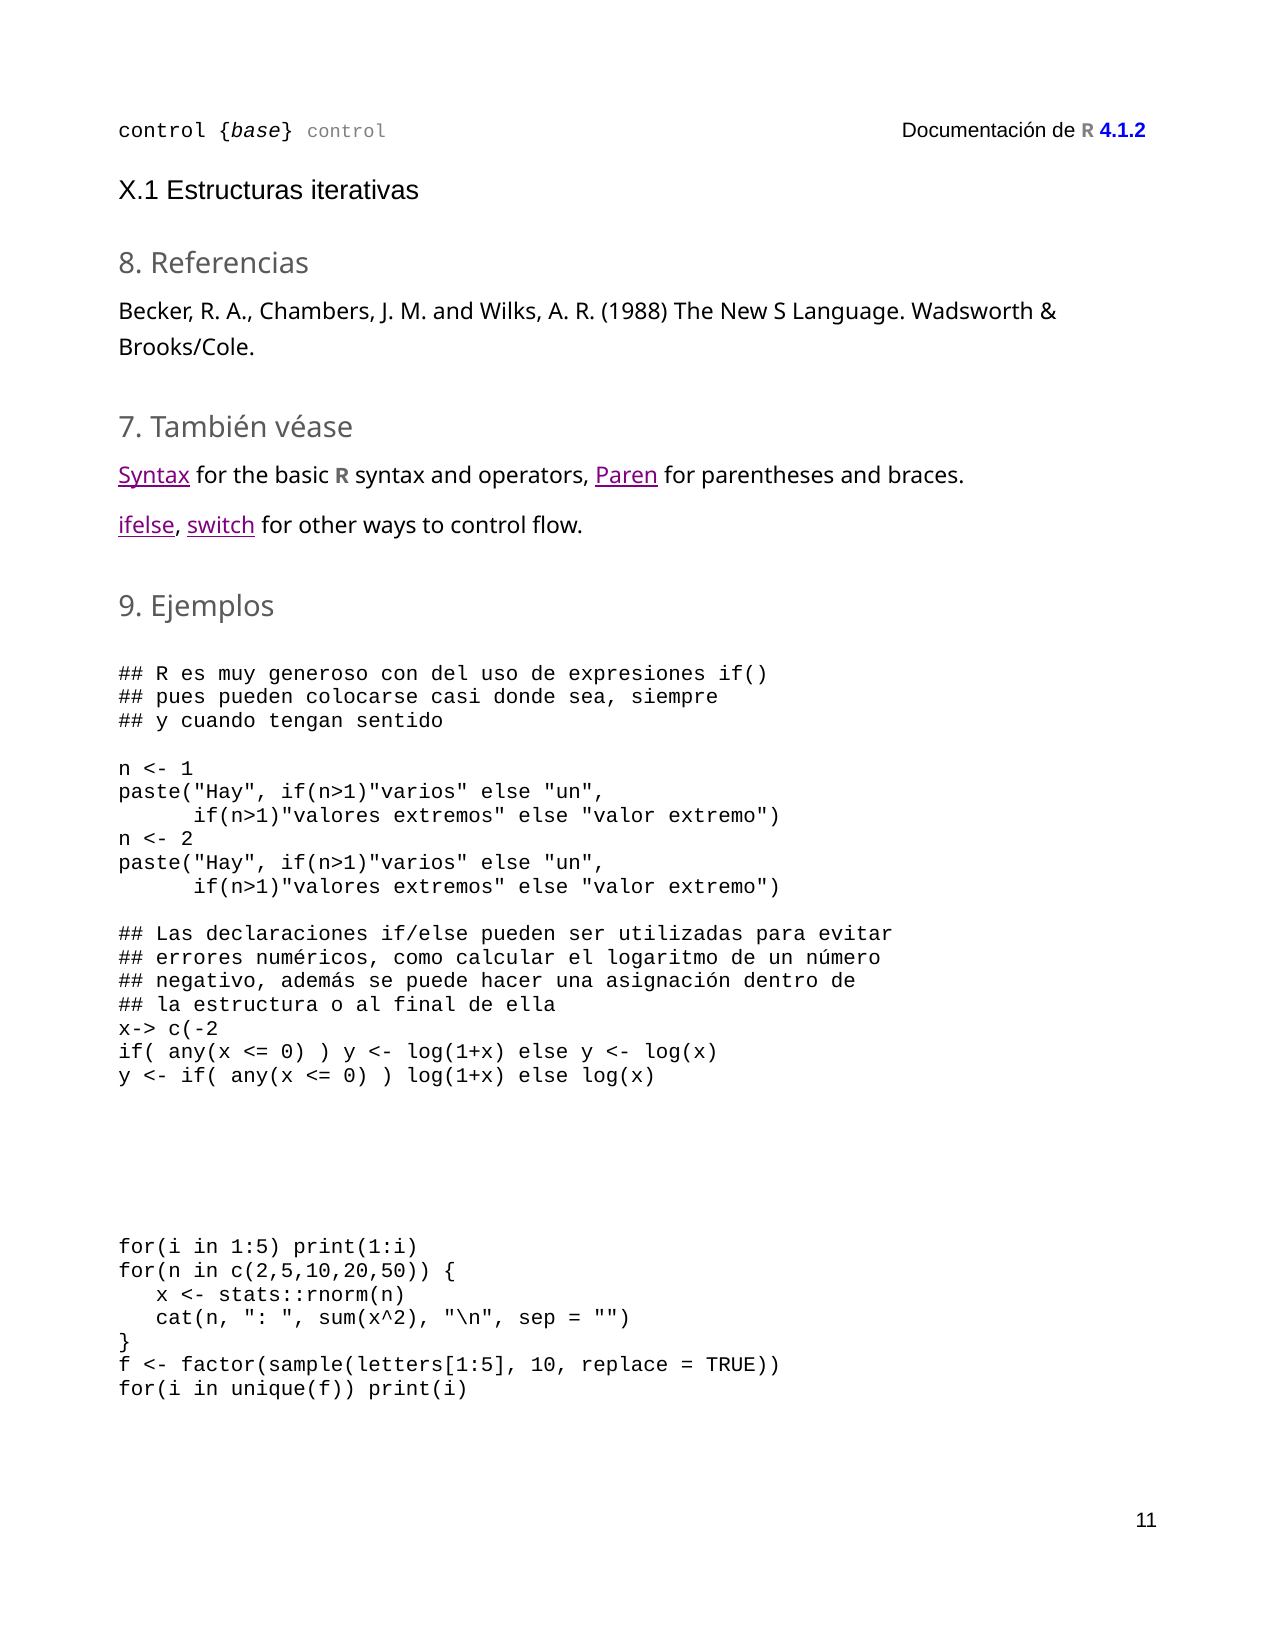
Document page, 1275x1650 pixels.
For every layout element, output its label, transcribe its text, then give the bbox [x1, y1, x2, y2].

text } [118, 1331, 1157, 1354]
text paste("Hay", if(n>1)"varios" else "un", [118, 781, 1157, 805]
text ## pues pueden colocarse casi donde sea, siempre [118, 687, 1157, 710]
text for(i in 1:5) print(1:i) [118, 1236, 1157, 1260]
text if( any(x <= 0) ) y <- log(1+x) else y <- log(x) [118, 1041, 1157, 1065]
subtitle X.1 Estructuras iterativas [118, 174, 1157, 205]
text for(i in unique(f)) print(i) [118, 1378, 1157, 1402]
subtitle 8. Referencias [118, 243, 1157, 282]
text ## negativo, además se puede hacer una asignación dentro de [118, 970, 1157, 994]
text y <- if( any(x <= 0) ) log(1+x) else log(x) [118, 1065, 1157, 1088]
text for(n in c(2,5,10,20,50)) { [118, 1260, 1157, 1283]
subtitle 9. Ejemplos [118, 585, 1157, 624]
text cat(n, ": ", sum(x^2), "\n", sep = "") [118, 1307, 1157, 1331]
text x-> c(-2 [118, 1018, 1157, 1041]
text ## la estructura o al final de ella [118, 994, 1157, 1018]
text ## Las declaraciones if/else pueden ser utilizadas para evitar [118, 923, 1157, 947]
text f <- factor(sample(letters[1:5], 10, replace = TRUE)) [118, 1354, 1157, 1378]
subtitle 7. También véase [118, 406, 1157, 446]
text ifelse, switch for other ways to control flow. [118, 509, 1157, 541]
text Syntax for the basic R syntax and operators, Paren for parentheses and braces. [118, 459, 1157, 490]
text Becker, R. A., Chambers, J. M. and Wilks, A. R. (1988) The New S Language. Wadsworth & Brooks/Cole. [118, 295, 1157, 362]
text ## errores numéricos, como calcular el logaritmo de un número [118, 947, 1157, 970]
text ## R es muy generoso con del uso de expresiones if() [118, 663, 1157, 687]
text paste("Hay", if(n>1)"varios" else "un", [118, 852, 1157, 876]
text ## y cuando tengan sentido [118, 710, 1157, 734]
text x <- stats::rnorm(n) [118, 1283, 1157, 1307]
text n <- 1 [118, 757, 1157, 781]
text if(n>1)"valores extremos" else "valor extremo") [118, 805, 1157, 828]
text if(n>1)"valores extremos" else "valor extremo") [118, 876, 1157, 899]
text n <- 2 [118, 828, 1157, 852]
